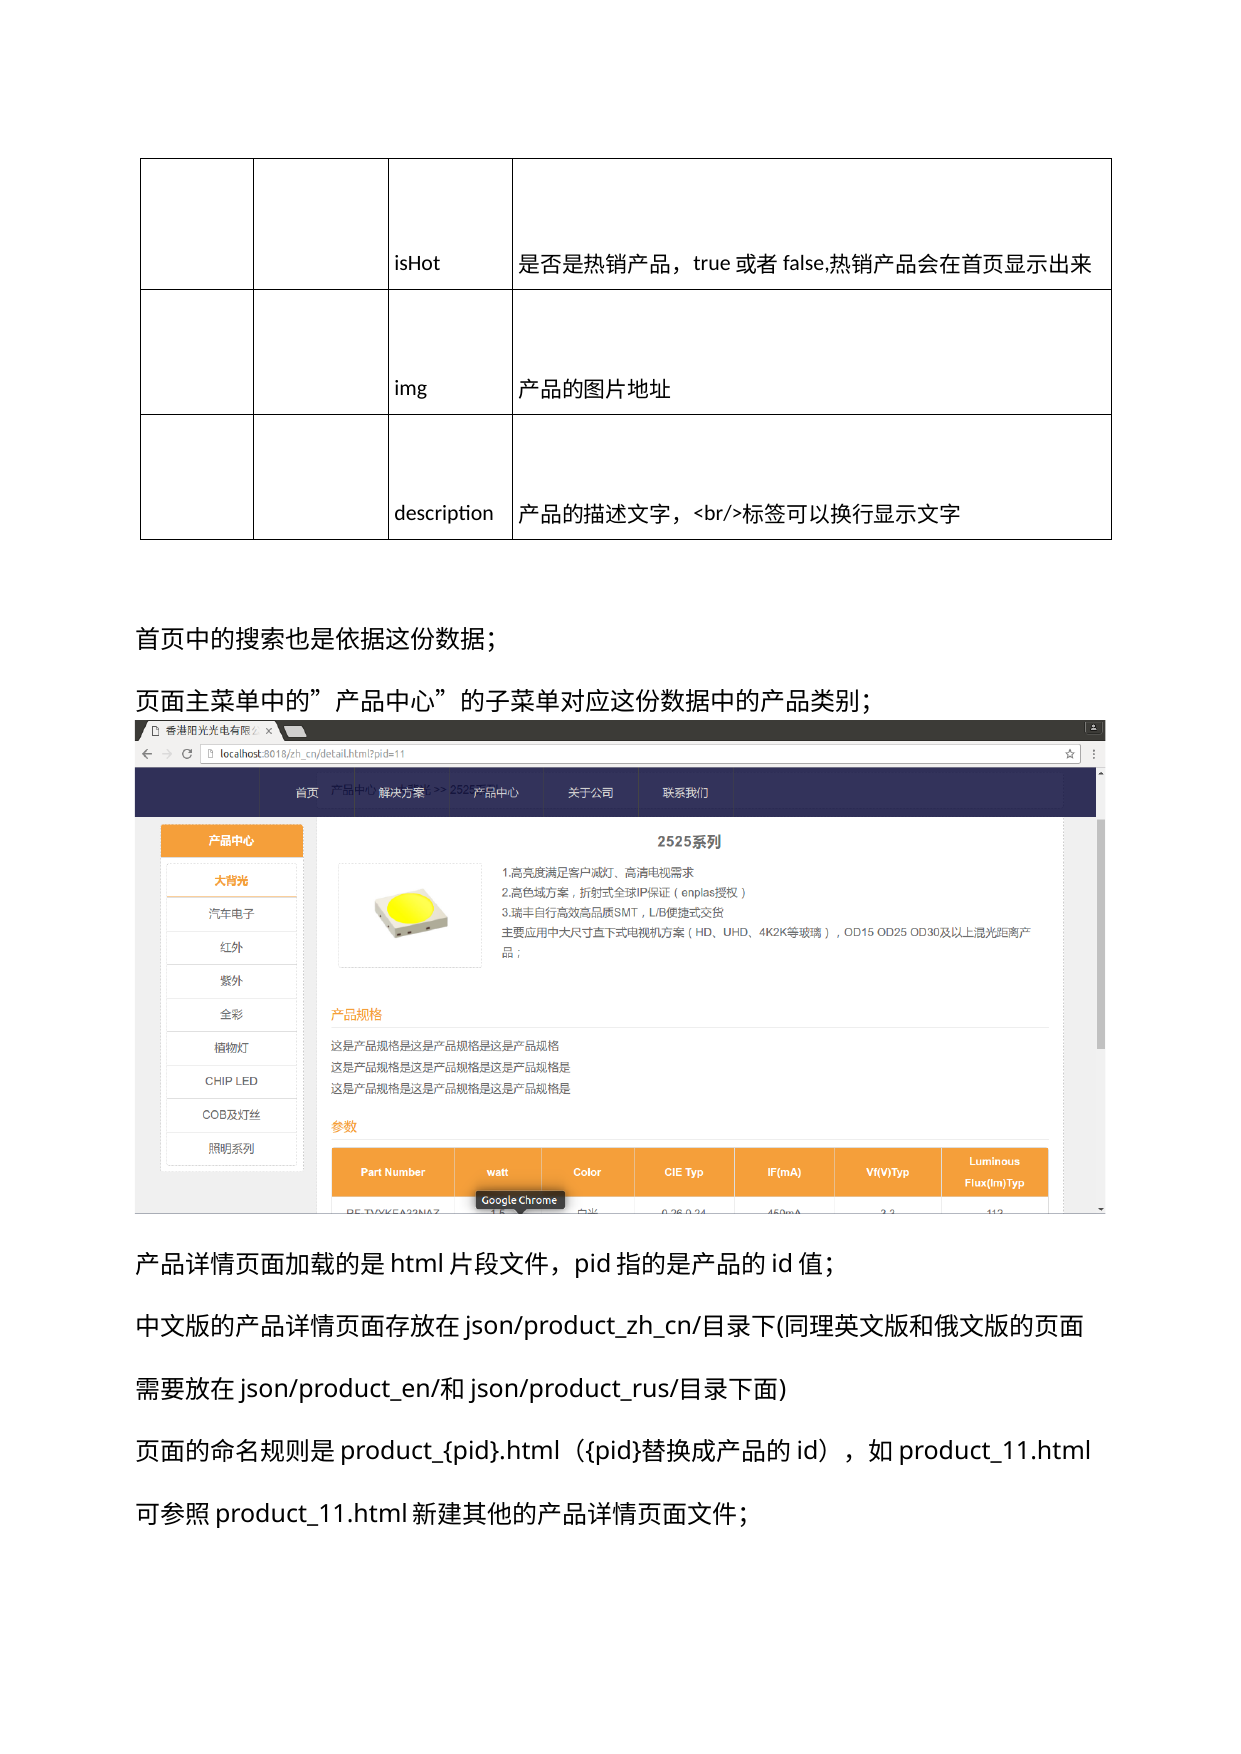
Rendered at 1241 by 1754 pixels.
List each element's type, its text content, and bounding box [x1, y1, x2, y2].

table_cell img [389, 290, 512, 414]
table_cell [254, 290, 388, 414]
table_cell isHot [389, 159, 512, 289]
table_cell description [389, 415, 512, 539]
text 页面主菜单中的”产品中心”的子菜单对应这份数据中的产品类别； [135, 658, 1106, 720]
text 可参照product_11.html新建其他的产品详情页面文件； [135, 1471, 1106, 1533]
text 首页中的搜索也是依据这份数据； [135, 596, 1106, 658]
table_cell 产品的图片地址 [513, 290, 1111, 414]
table_cell [141, 159, 253, 289]
table_cell 是否是热销产品，true或者false,热销产品会在首页显示出来 [513, 159, 1111, 289]
table_cell [141, 415, 253, 539]
table_cell 产品的描述文字，<br/>标签可以换行显示文字 [513, 415, 1111, 539]
text 产品详情页面加载的是html片段文件，pid指的是产品的id值； [135, 1214, 1106, 1283]
table_cell [254, 415, 388, 539]
text 中文版的产品详情页面存放在json/product_zh_cn/目录下(同理英文版和俄文版的页面需要放在json/product_en/和json/product_rus/目录下面) [135, 1283, 1106, 1408]
table_cell [141, 290, 253, 414]
table_cell [254, 159, 388, 289]
text 页面的命名规则是product_{pid}.html（{pid}替换成产品的id），如product_11.html [135, 1408, 1106, 1471]
